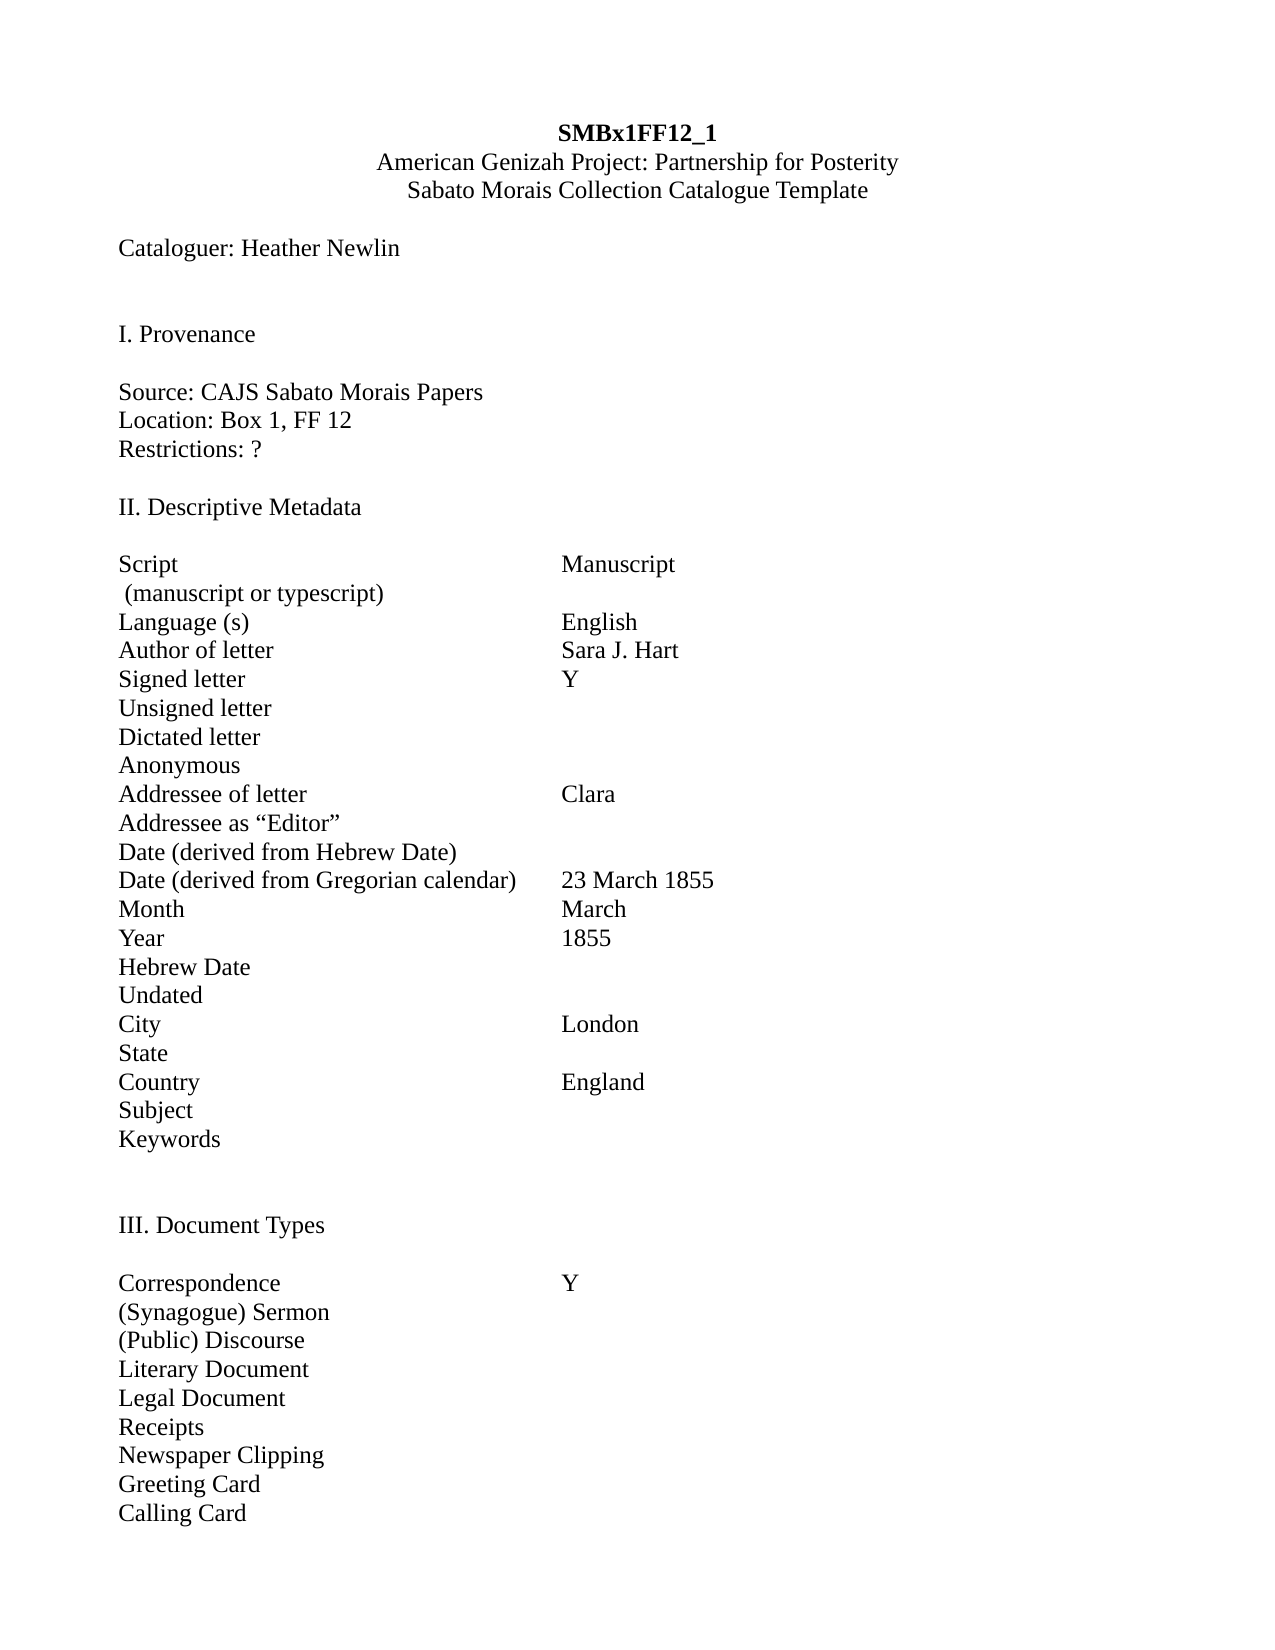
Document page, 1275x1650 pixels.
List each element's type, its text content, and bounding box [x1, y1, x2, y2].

text Year 1855 [118, 923, 1157, 952]
text Restrictions: ? [118, 434, 1157, 463]
text Subject [118, 1096, 1157, 1124]
text Greeting Card [118, 1469, 1157, 1498]
text City London [118, 1009, 1157, 1038]
text (Public) Discourse [118, 1326, 1157, 1354]
text Date (derived from Hebrew Date) [118, 837, 1157, 866]
text Unsigned letter [118, 693, 1157, 722]
text I. Provenance [118, 319, 1157, 348]
text Anonymous [118, 751, 1157, 779]
text II. Descriptive Metadata [118, 492, 1157, 521]
text SMBx1FF12_1 [118, 118, 1157, 147]
text Sabato Morais Collection Catalogue Template [118, 176, 1157, 204]
text (Synagogue) Sermon [118, 1297, 1157, 1326]
text Legal Document [118, 1383, 1157, 1412]
text III. Document Types [118, 1211, 1157, 1239]
text Newspaper Clipping [118, 1441, 1157, 1469]
text Location: Box 1, FF 12 [118, 406, 1157, 434]
text (manuscript or typescript) [118, 578, 1157, 607]
text Date (derived from Gregorian calendar) 23 March 1855 [118, 866, 1157, 894]
text Undated [118, 981, 1157, 1009]
text Correspondence Y [118, 1268, 1157, 1297]
text State [118, 1038, 1157, 1067]
text Literary Document [118, 1354, 1157, 1383]
text Addressee of letter Clara [118, 779, 1157, 808]
text Country England [118, 1067, 1157, 1096]
text Dictated letter [118, 722, 1157, 751]
text American Genizah Project: Partnership for Posterity [118, 147, 1157, 176]
text Script Manuscript [118, 549, 1157, 578]
text Addressee as “Editor” [118, 808, 1157, 837]
text Month March [118, 894, 1157, 923]
text Language (s) English [118, 607, 1157, 636]
text Receipts [118, 1412, 1157, 1441]
text Calling Card [118, 1498, 1157, 1527]
text Hebrew Date [118, 952, 1157, 981]
text Source: CAJS Sabato Morais Papers [118, 377, 1157, 406]
text Cataloguer: Heather Newlin [118, 233, 1157, 262]
text Keywords [118, 1124, 1157, 1153]
text Signed letter Y [118, 664, 1157, 693]
text Author of letter Sara J. Hart [118, 636, 1157, 664]
